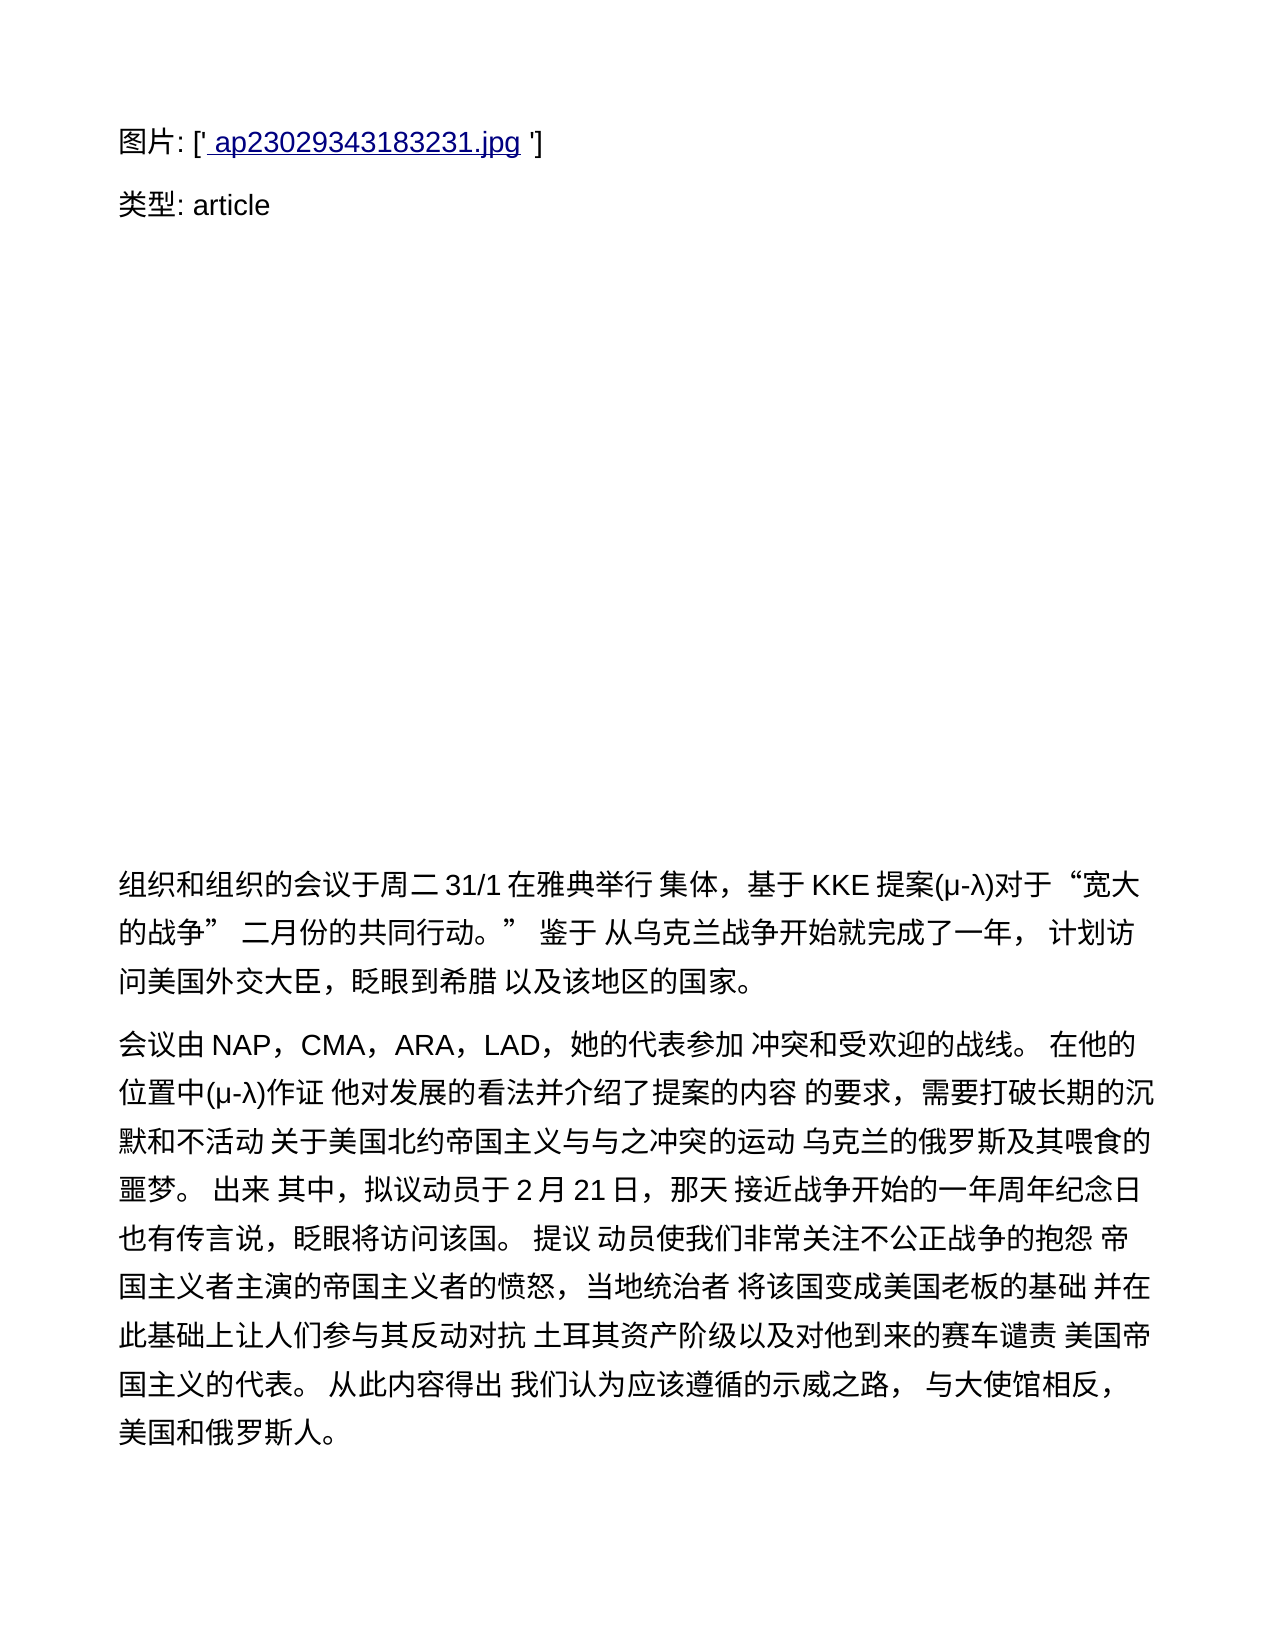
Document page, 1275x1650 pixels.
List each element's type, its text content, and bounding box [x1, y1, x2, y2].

text 图片: [' ap23029343183231.jpg '] [118, 118, 1157, 160]
text 组织和组织的会议于周二31/1在雅典举行 集体，基于KKE提案(μ-λ)对于“宽大的战争” 二月份的共同行动。” 鉴于 从乌克兰战争开始就完成了一年， 计划访问美国外交大臣，眨眼到希腊 以及该地区的国家。 [118, 244, 1157, 1001]
text 类型: article [118, 181, 1157, 223]
text 会议由NAP，CMA，ARA，LAD，她的代表参加 冲突和受欢迎的战线。 在他的位置中(μ-λ)作证 他对发展的看法并介绍了提案的内容 的要求，需要打破长期的沉默和不活动 关于美国北约帝国主义与与之冲突的运动 乌克兰的俄罗斯及其喂食的噩梦。 出来 其中，拟议动员于2月21日，那天 接近战争开始的一年周年纪念日 也有传言说，眨眼将访问该国。 提议 动员使我们非常关注不公正战争的抱怨 帝国主义者主演的帝国主义者的愤怒，当地统治者 将该国变成美国老板的基础 并在此基础上让人们参与其反动对抗 土耳其资产阶级以及对他到来的赛车谴责 美国帝国主义的代表。 从此内容得出 我们认为应该遵循的示威之路， 与大使馆相反，美国和俄罗斯人。 [118, 1021, 1157, 1452]
